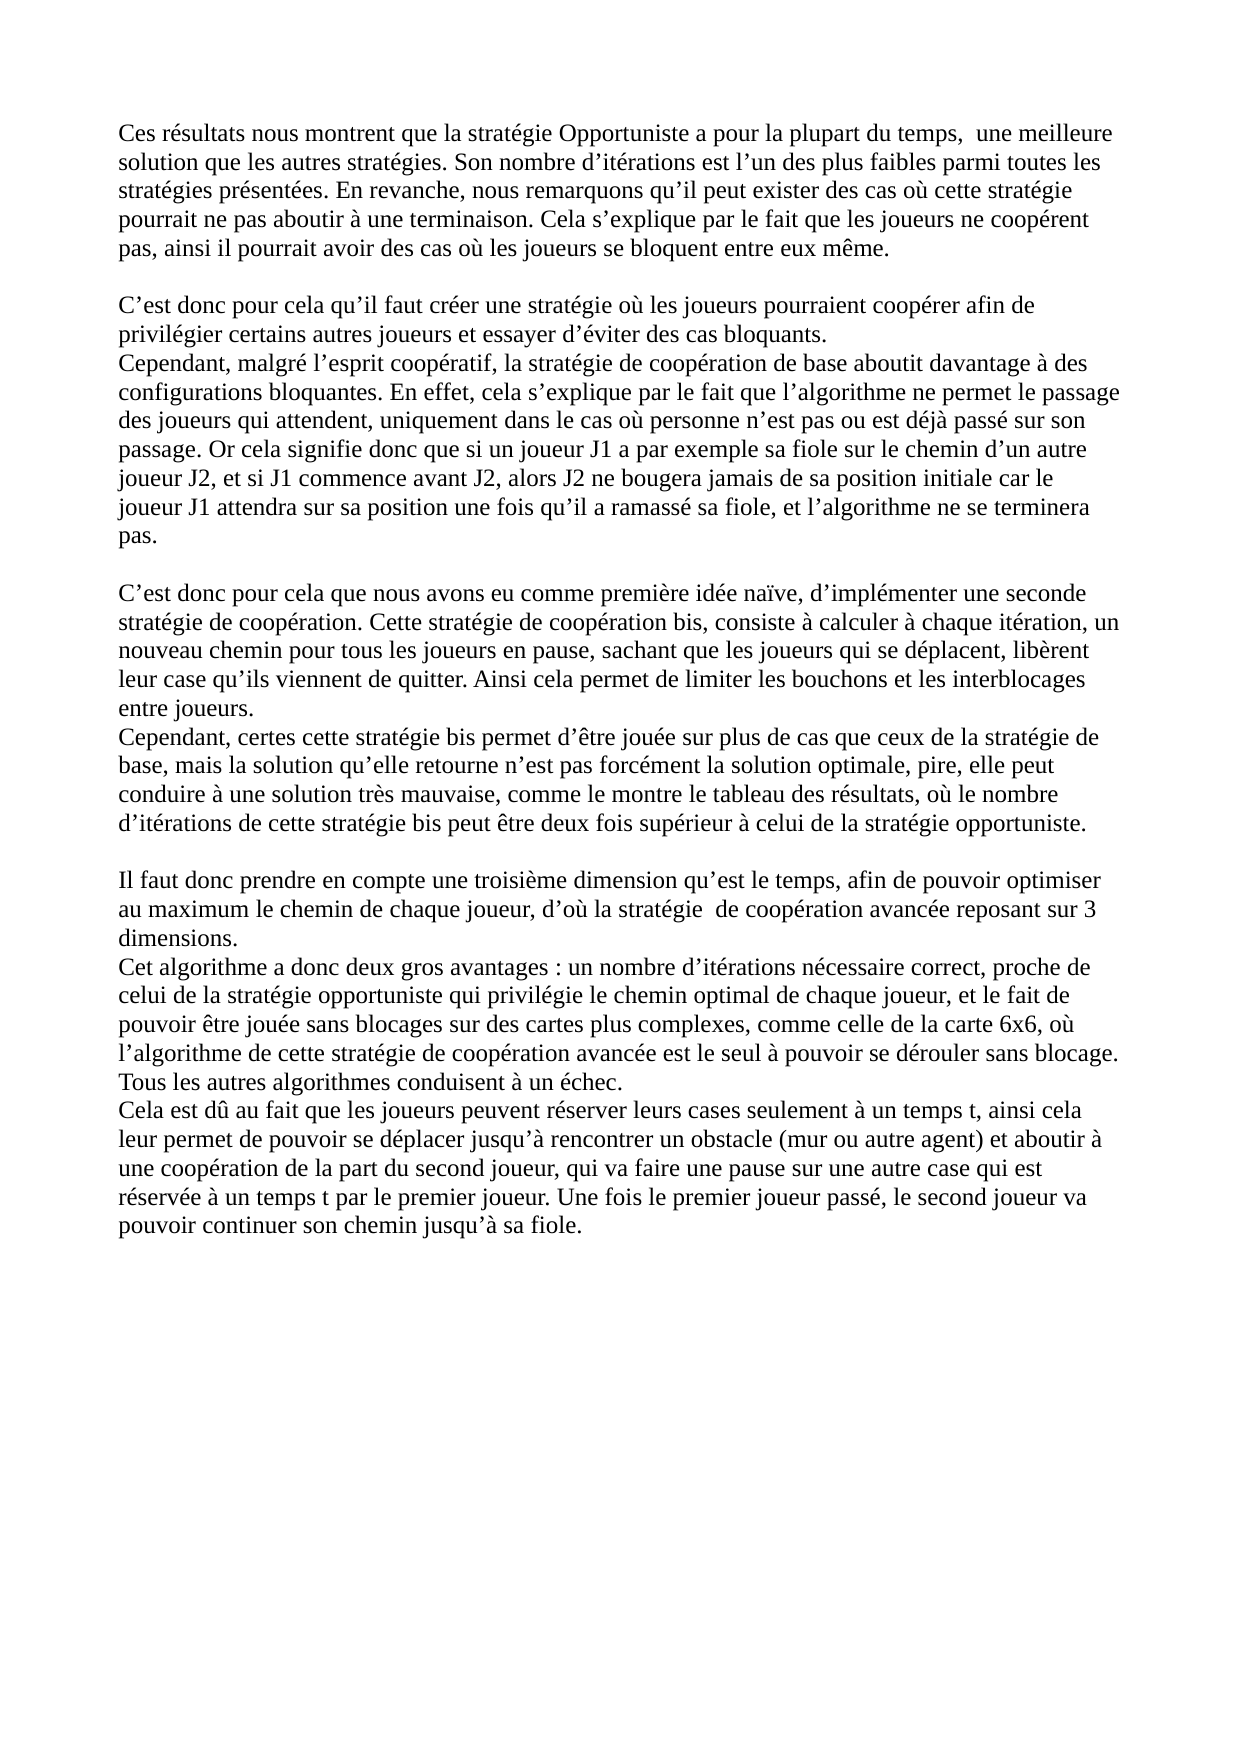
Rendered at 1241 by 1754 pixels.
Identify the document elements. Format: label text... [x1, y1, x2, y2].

text Ces résultats nous montrent que la stratégie Opportuniste a pour la plupart du temps, une meilleure solution que les autres stratégies. Son nombre d’itérations est l’un des plus faibles parmi toutes les stratégies présentées. En revanche, nous remarquons qu’il peut exister des cas où cette stratégie pourrait ne pas aboutir à une terminaison. Cela s’explique par le fait que les joueurs ne coopérent pas, ainsi il pourrait avoir des cas où les joueurs se bloquent entre eux même. [118, 118, 1122, 262]
text C’est donc pour cela qu’il faut créer une stratégie où les joueurs pourraient coopérer afin de privilégier certains autres joueurs et essayer d’éviter des cas bloquants. [118, 291, 1122, 348]
text Cependant, certes cette stratégie bis permet d’être jouée sur plus de cas que ceux de la stratégie de base, mais la solution qu’elle retourne n’est pas forcément la solution optimale, pire, elle peut conduire à une solution très mauvaise, comme le montre le tableau des résultats, où le nombre d’itérations de cette stratégie bis peut être deux fois supérieur à celui de la stratégie opportuniste. [118, 722, 1122, 837]
text Cependant, malgré l’esprit coopératif, la stratégie de coopération de base aboutit davantage à des configurations bloquantes. En effet, cela s’explique par le fait que l’algorithme ne permet le passage des joueurs qui attendent, uniquement dans le cas où personne n’est pas ou est déjà passé sur son passage. Or cela signifie donc que si un joueur J1 a par exemple sa fiole sur le chemin d’un autre joueur J2, et si J1 commence avant J2, alors J2 ne bougera jamais de sa position initiale car le joueur J1 attendra sur sa position une fois qu’il a ramassé sa fiole, et l’algorithme ne se terminera pas. [118, 348, 1122, 549]
text Il faut donc prendre en compte une troisième dimension qu’est le temps, afin de pouvoir optimiser au maximum le chemin de chaque joueur, d’où la stratégie de coopération avancée reposant sur 3 dimensions. [118, 866, 1122, 952]
text Cet algorithme a donc deux gros avantages : un nombre d’itérations nécessaire correct, proche de celui de la stratégie opportuniste qui privilégie le chemin optimal de chaque joueur, et le fait de pouvoir être jouée sans blocages sur des cartes plus complexes, comme celle de la carte 6x6, où l’algorithme de cette stratégie de coopération avancée est le seul à pouvoir se dérouler sans blocage. Tous les autres algorithmes conduisent à un échec. [118, 952, 1122, 1096]
text C’est donc pour cela que nous avons eu comme première idée naïve, d’implémenter une seconde stratégie de coopération. Cette stratégie de coopération bis, consiste à calculer à chaque itération, un nouveau chemin pour tous les joueurs en pause, sachant que les joueurs qui se déplacent, libèrent leur case qu’ils viennent de quitter. Ainsi cela permet de limiter les bouchons et les interblocages entre joueurs. [118, 578, 1122, 722]
text Cela est dû au fait que les joueurs peuvent réserver leurs cases seulement à un temps t, ainsi cela leur permet de pouvoir se déplacer jusqu’à rencontrer un obstacle (mur ou autre agent) et aboutir à une coopération de la part du second joueur, qui va faire une pause sur une autre case qui est réservée à un temps t par le premier joueur. Une fois le premier joueur passé, le second joueur va pouvoir continuer son chemin jusqu’à sa fiole. [118, 1096, 1122, 1239]
